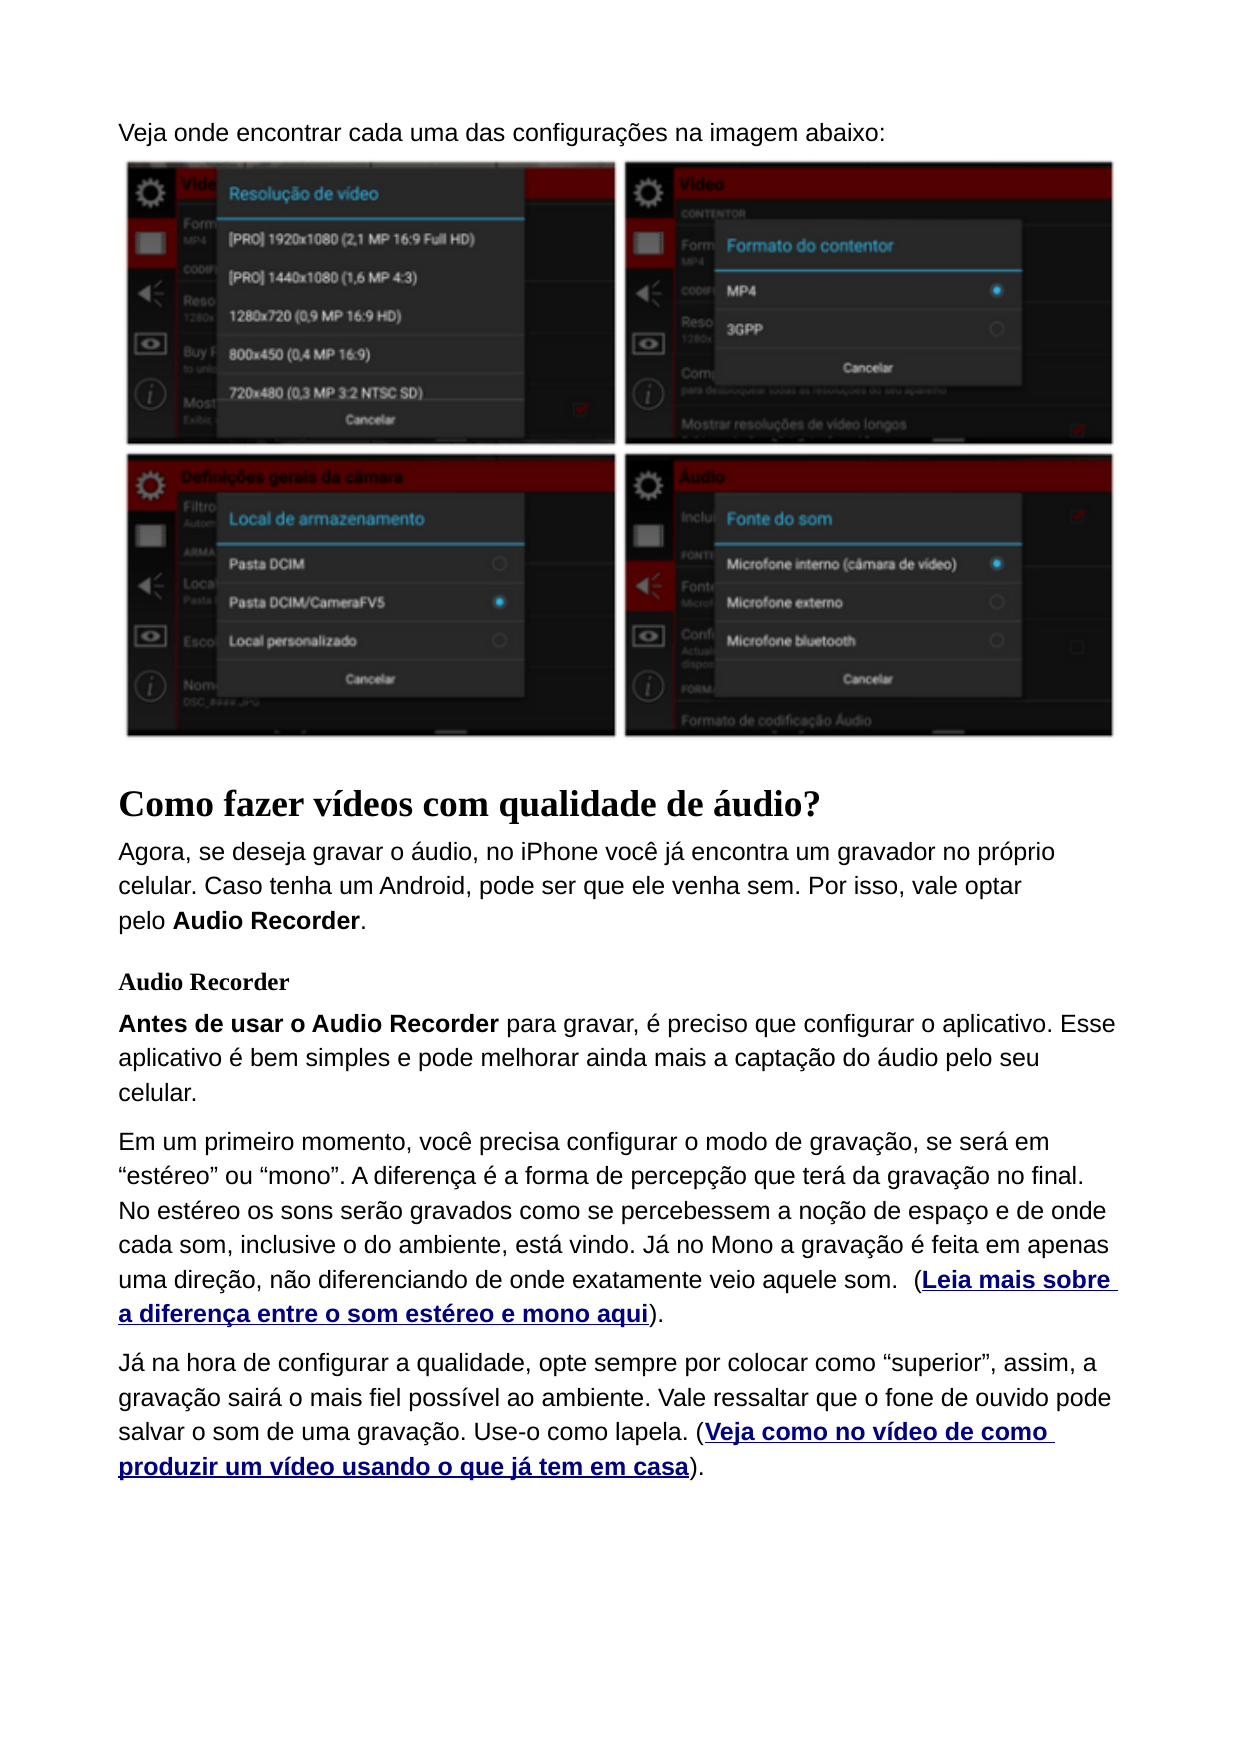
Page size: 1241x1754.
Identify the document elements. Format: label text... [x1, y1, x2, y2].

picture [118, 152, 1119, 741]
text Antes de usar o Audio Recorder para gravar, é preciso que configurar o aplicativo. Esse aplicativo é bem simples e pode melhorar ainda mais a captação do áudio pelo seu celular. [118, 1009, 1122, 1106]
text Agora, se deseja gravar o áudio, no iPhone você já encontra um gravador no próprio celular. Caso tenha um Android, pode ser que ele venha sem. Por isso, vale optar pelo Audio Recorder. [118, 837, 1122, 934]
subtitle Como fazer vídeos com qualidade de áudio? [118, 781, 1122, 824]
text Em um primeiro momento, você precisa configurar o modo de gravação, se será em “estéreo” ou “mono”. A diferença é a forma de percepção que terá da gravação no final. No estéreo os sons serão gravados como se percebessem a noção de espaço e de onde cada som, inclusive o do ambiente, está vindo. Já no Mono a gravação é feita em apenas uma direção, não diferenciando de onde exatamente veio aquele som. (Leia mais sobre a diferença entre o som estéreo e mono aqui). [118, 1127, 1122, 1328]
text Já na hora de configurar a qualidade, opte sempre por colocar como “superior”, assim, a gravação sairá o mais fiel possível ao ambiente. Vale ressaltar que o fone de ouvido pode salvar o som de uma gravação. Use-o como lapela. (Veja como no vídeo de como produzir um vídeo usando o que já tem em casa). [118, 1348, 1122, 1480]
text Veja onde encontrar cada uma das configurações na imagem abaixo: [118, 118, 1122, 740]
subtitle Audio Recorder [118, 967, 1122, 996]
